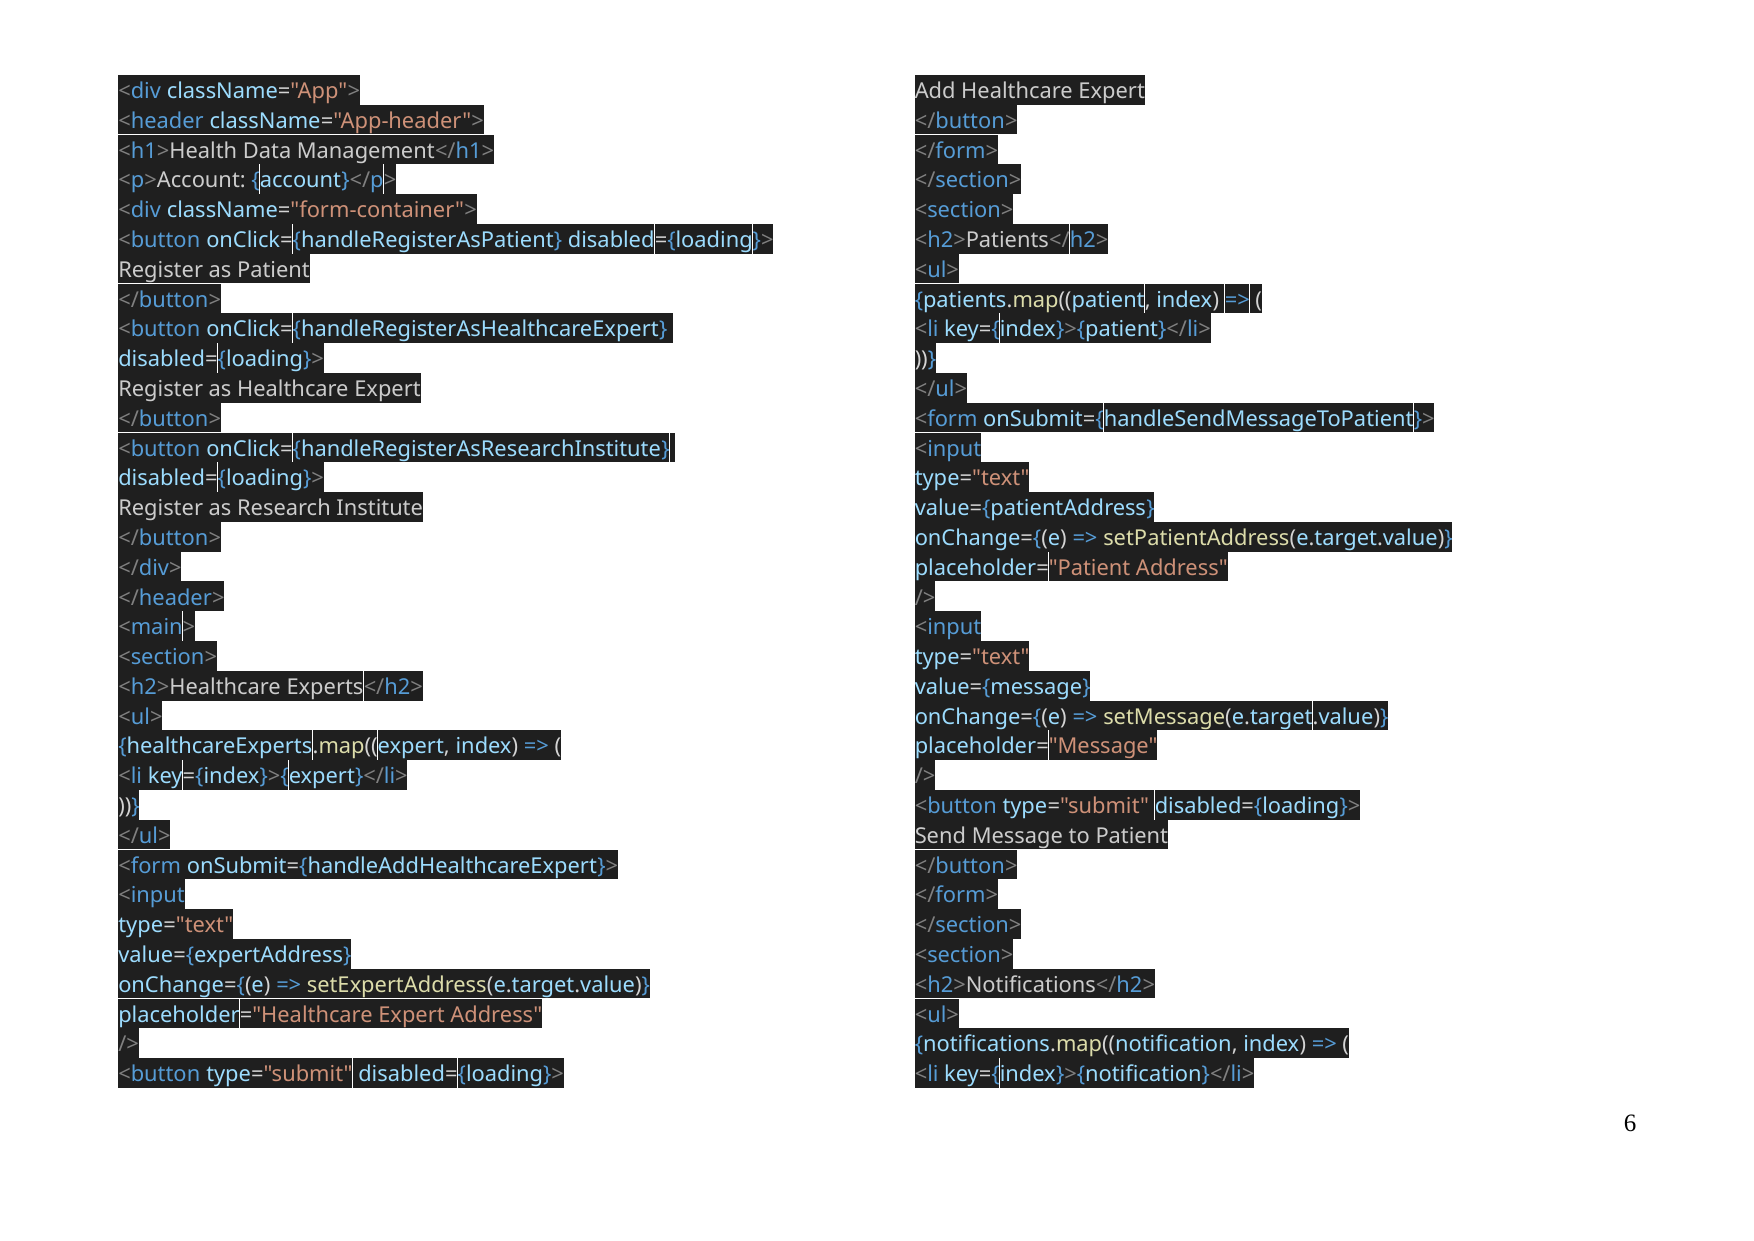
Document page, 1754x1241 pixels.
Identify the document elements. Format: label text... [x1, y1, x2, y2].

text </section> [914, 164, 1636, 194]
text <h2>Healthcare Experts</h2> [118, 671, 839, 701]
text </div> [118, 552, 839, 581]
text <input [118, 879, 839, 909]
text /> [118, 1028, 839, 1058]
text <ul> [914, 254, 1636, 283]
text </button> [914, 105, 1636, 134]
text ))} [118, 790, 839, 820]
text {healthcareExperts.map((expert, index) => ( [118, 730, 839, 760]
text placeholder="Patient Address" [914, 552, 1636, 581]
text <p>Account: {account}</p> [118, 164, 839, 194]
text value={message} [914, 671, 1636, 701]
text Register as Healthcare Expert [118, 373, 839, 403]
text <form onSubmit={handleSendMessageToPatient}> [914, 403, 1636, 432]
text onChange={(e) => setMessage(e.target.value)} [914, 701, 1636, 730]
text <main> [118, 611, 839, 641]
text placeholder="Message" [914, 730, 1636, 760]
text <button type="submit" disabled={loading}> [118, 1058, 839, 1088]
text </button> [118, 403, 839, 432]
text <input [914, 432, 1636, 462]
text </button> [118, 283, 839, 313]
text onChange={(e) => setExpertAddress(e.target.value)} [118, 969, 839, 998]
text /> [914, 581, 1636, 611]
text {notifications.map((notification, index) => ( [914, 1028, 1636, 1058]
text <li key={index}>{notification}</li> [914, 1058, 1636, 1088]
text <section> [914, 939, 1636, 969]
text Register as Patient [118, 254, 839, 283]
text <h1>Health Data Management</h1> [118, 134, 839, 164]
text type="text" [914, 641, 1636, 671]
text <h2>Notifications</h2> [914, 969, 1636, 998]
text value={expertAddress} [118, 939, 839, 969]
text <form onSubmit={handleAddHealthcareExpert}> [118, 849, 839, 879]
text <ul> [914, 998, 1636, 1028]
text <section> [914, 194, 1636, 224]
text value={patientAddress} [914, 492, 1636, 522]
text </section> [914, 909, 1636, 939]
text </header> [118, 581, 839, 611]
text <button onClick={handleRegisterAsResearchInstitute} disabled={loading}> [118, 432, 839, 492]
text </button> [118, 522, 839, 552]
text <li key={index}>{expert}</li> [118, 760, 839, 790]
text <div className="form-container"> [118, 194, 839, 224]
text ))} [914, 343, 1636, 373]
text Send Message to Patient [914, 820, 1636, 849]
text <button onClick={handleRegisterAsHealthcareExpert} disabled={loading}> [118, 313, 839, 373]
text <div className="App"> [118, 75, 839, 105]
text <h2>Patients</h2> [914, 224, 1636, 254]
text </button> [914, 849, 1636, 879]
text Add Healthcare Expert [914, 75, 1636, 105]
text type="text" [118, 909, 839, 939]
text </form> [914, 879, 1636, 909]
text <input [914, 611, 1636, 641]
text placeholder="Healthcare Expert Address" [118, 998, 839, 1028]
text <ul> [118, 701, 839, 730]
text <button onClick={handleRegisterAsPatient} disabled={loading}> [118, 224, 839, 254]
text <button type="submit" disabled={loading}> [914, 790, 1636, 820]
text </ul> [118, 820, 839, 849]
text </form> [914, 134, 1636, 164]
text <li key={index}>{patient}</li> [914, 313, 1636, 343]
text Register as Research Institute [118, 492, 839, 522]
text {patients.map((patient, index) => ( [914, 283, 1636, 313]
text type="text" [914, 462, 1636, 492]
text <header className="App-header"> [118, 105, 839, 134]
text onChange={(e) => setPatientAddress(e.target.value)} [914, 522, 1636, 552]
text </ul> [914, 373, 1636, 403]
text <section> [118, 641, 839, 671]
text /> [914, 760, 1636, 790]
